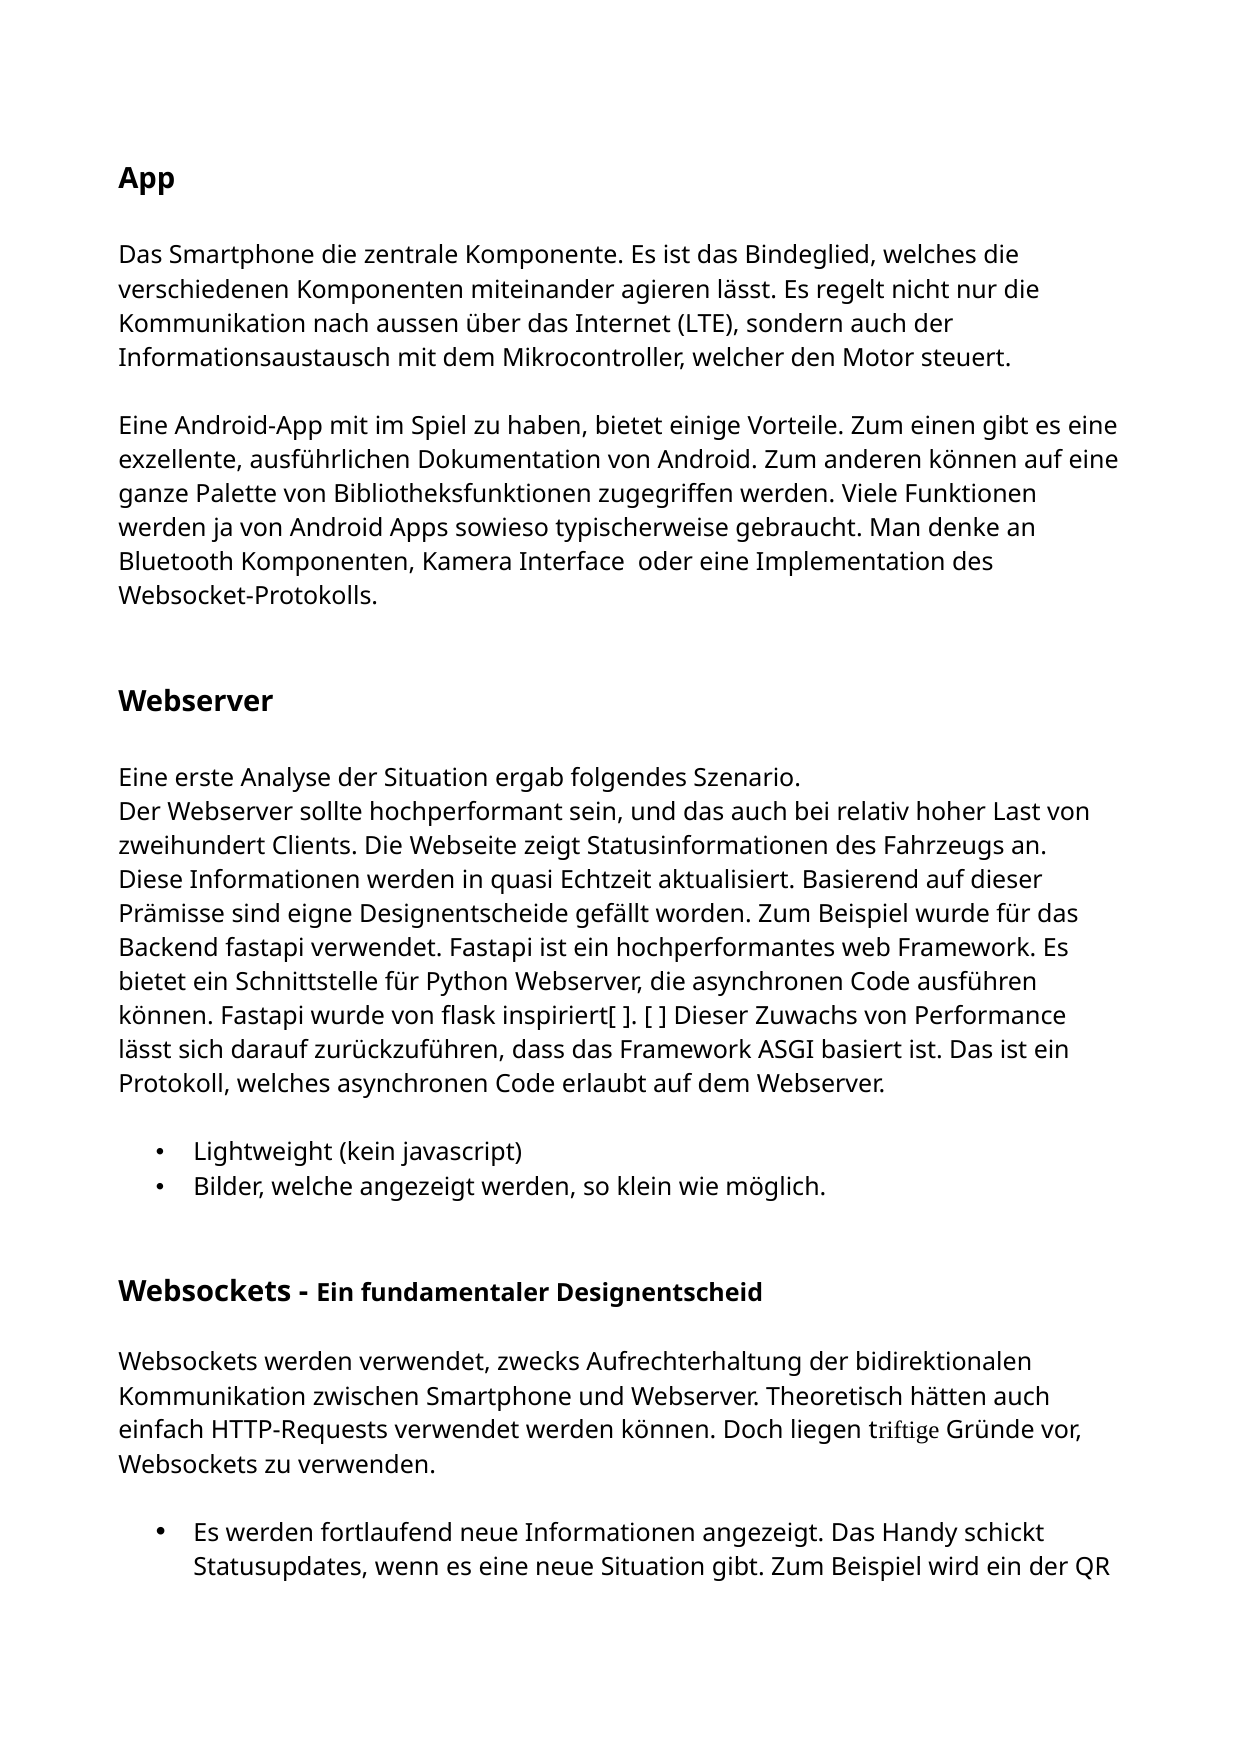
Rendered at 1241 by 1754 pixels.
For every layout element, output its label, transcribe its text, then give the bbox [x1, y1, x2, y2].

text Das Smartphone die zentrale Komponente. Es ist das Bindeglied, welches die verschiedenen Komponenten miteinander agieren lässt. Es regelt nicht nur die Kommunikation nach aussen über das Internet (LTE), sondern auch der Informationsaustausch mit dem Mikrocontroller, welcher den Motor steuert. [118, 237, 1122, 373]
list Lightweight (kein javascript) [156, 1134, 1122, 1168]
text Diese Informationen werden in quasi Echtzeit aktualisiert. Basierend auf dieser Prämisse sind eigne Designentscheide gefällt worden. Zum Beispiel wurde für das Backend fastapi verwendet. Fastapi ist ein hochperformantes web Framework. Es bietet ein Schnittstelle für Python Webserver, die asynchronen Code ausführen können. Fastapi wurde von flask inspiriert[ ]. [ ] Dieser Zuwachs von Performance lässt sich darauf zurückzuführen, dass das Framework ASGI basiert ist. Das ist ein Protokoll, welches asynchronen Code erlaubt auf dem Webserver. [118, 862, 1122, 1100]
list Bilder, welche angezeigt werden, so klein wie möglich. [156, 1168, 1122, 1202]
text Websockets werden verwendet, zwecks Aufrechterhaltung der bidirektionalen Kommunikation zwischen Smartphone und Webserver. Theoretisch hätten auch einfach HTTP-Requests verwendet werden können. Doch liegen triftige Gründe vor, Websockets zu verwenden. [118, 1344, 1122, 1480]
text Websockets ‐ Ein fundamentaler Designentscheid [118, 1270, 1122, 1310]
text Eine erste Analyse der Situation ergab folgendes Szenario. [118, 759, 1122, 793]
list Es werden fortlaufend neue Informationen angezeigt. Das Handy schickt Statusupdates, wenn es eine neue Situation gibt. Zum Beispiel wird ein der QR [156, 1514, 1122, 1582]
text Webserver [118, 680, 1122, 720]
text Der Webserver sollte hochperformant sein, und das auch bei relativ hoher Last von zweihundert Clients. Die Webseite zeigt Statusinformationen des Fahrzeugs an. [118, 793, 1122, 862]
text Eine Android-App mit im Spiel zu haben, bietet einige Vorteile. Zum einen gibt es eine exzellente, ausführlichen Dokumentation von Android. Zum anderen können auf eine ganze Palette von Bibliotheksfunktionen zugegriffen werden. Viele Funktionen werden ja von Android Apps sowieso typischerweise gebraucht. Man denke an Bluetooth Komponenten, Kamera Interface oder eine Implementation des Websocket-Protokolls. [118, 407, 1122, 612]
text App [118, 158, 1122, 197]
